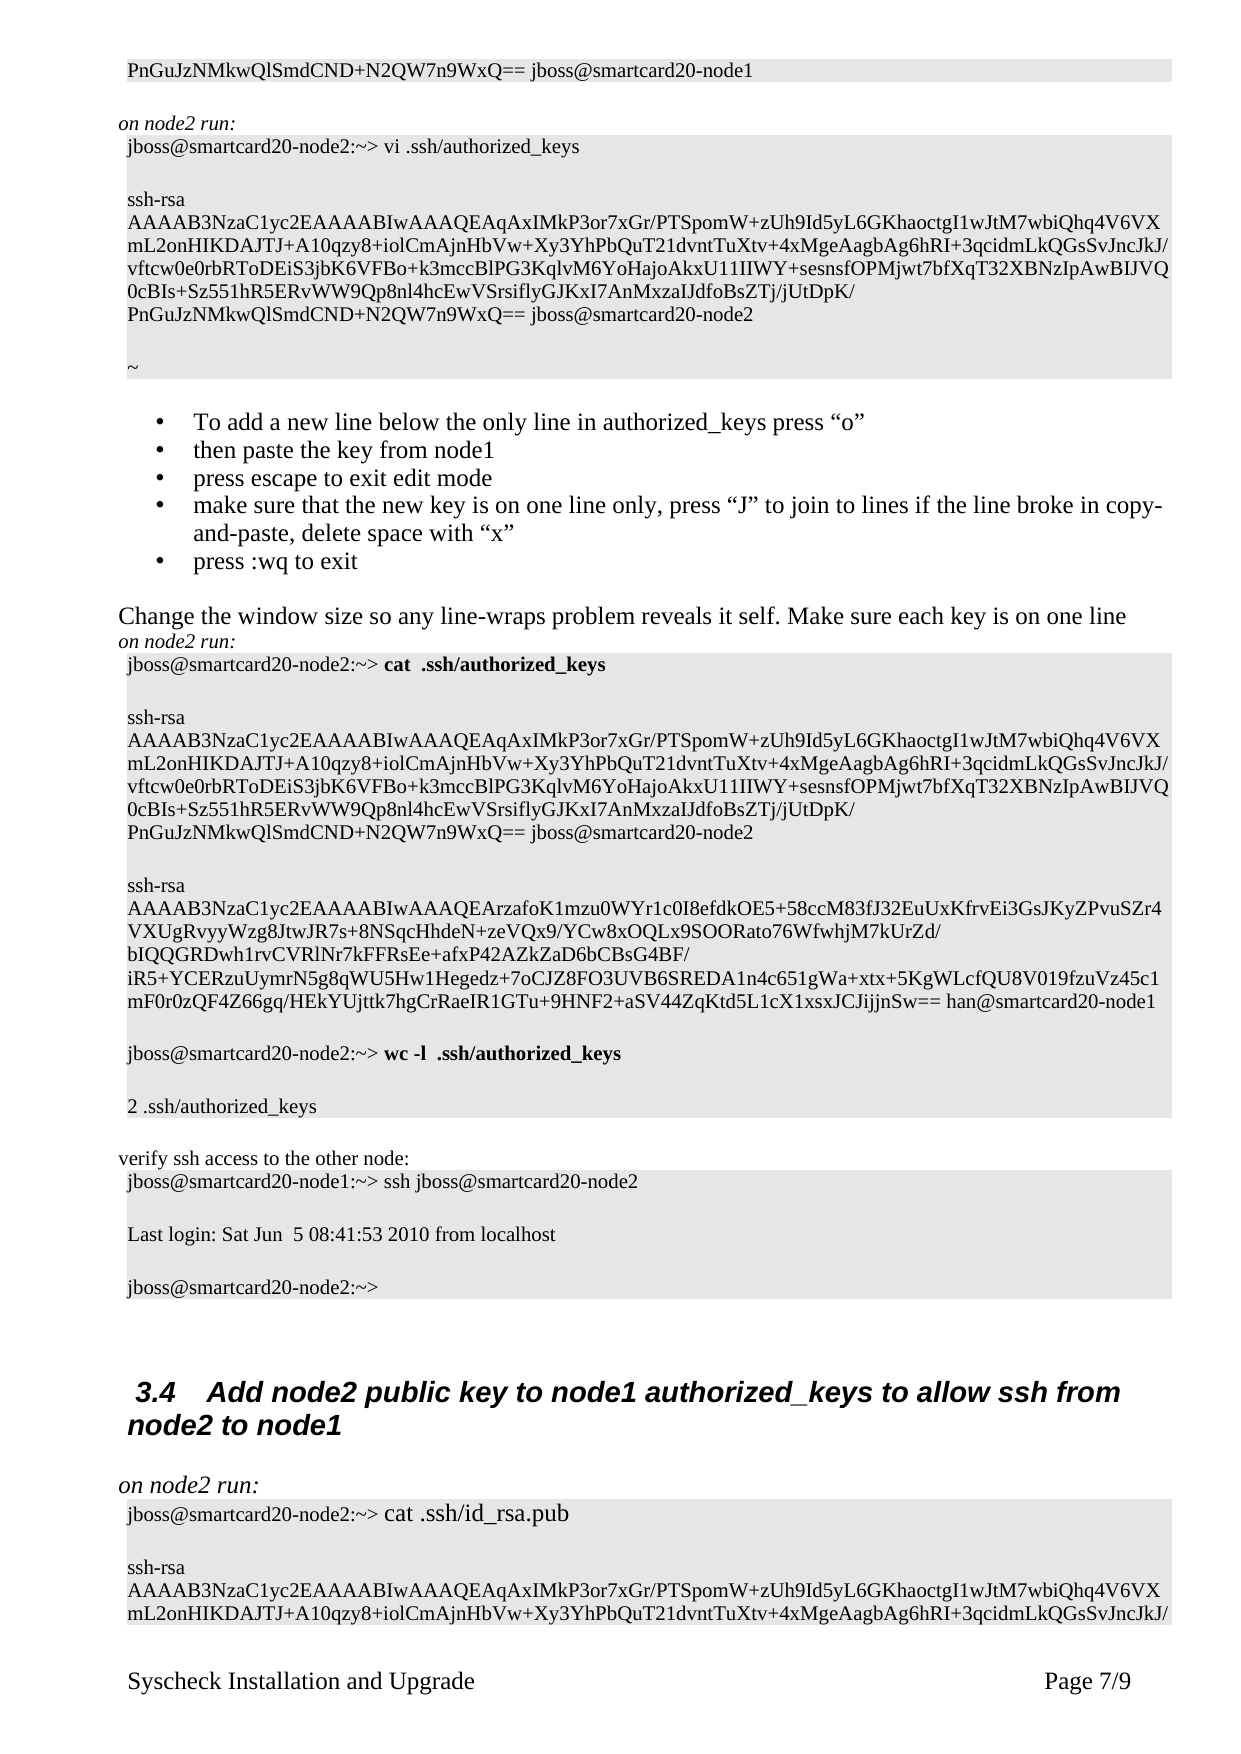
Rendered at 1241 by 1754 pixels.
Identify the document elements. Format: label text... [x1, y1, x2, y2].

text ssh-rsa AAAAB3NzaC1yc2EAAAABIwAAAQEArzafoK1mzu0WYr1c0I8efdkOE5+58ccM83fJ32EuUxKfrvEi3GsJKyZPvuSZr4VXUgRvyyWzg8JtwJR7s+8NSqcHhdeN+zeVQx9/YCw8xOQLx9SOORato76WfwhjM7kUrZd/bIQQGRDwh1rvCVRlNr7kFFRsEe+afxP42AZkZaD6bCBsG4BF/iR5+YCERzuUymrN5g8qWU5Hw1Hegedz+7oCJZ8FO3UVB6SREDA1n4c651gWa+xtx+5KgWLcfQU8V019fzuVz45c1mF0r0zQF4Z66gq/HEkYUjttk7hgCrRaeIR1GTu+9HNF2+aSV44ZqKtd5L1cX1xsxJCJijjnSw== han@smartcard20-node1 [127, 874, 1172, 1013]
text ssh-rsa AAAAB3NzaC1yc2EAAAABIwAAAQEAqAxIMkP3or7xGr/PTSpomW+zUh9Id5yL6GKhaoctgI1wJtM7wbiQhq4V6VXmL2onHIKDAJTJ+A10qzy8+iolCmAjnHbVw+Xy3YhPbQuT21dvntTuXtv+4xMgeAagbAg6hRI+3qcidmLkQGsSvJncJkJ/vftcw0e0rbRToDEiS3jbK6VFBo+k3mccBlPG3KqlvM6YoHajoAkxU11IIWY+sesnsfOPMjwt7bfXqT32XBNzIpAwBIJVQ0cBIs+Sz551hR5ERvWW9Qp8nl4hcEwVSrsiflyGJKxI7AnMxzaIJdfoBsZTj/jUtDpK/PnGuJzNMkwQlSmdCND+N2QW7n9WxQ== jboss@smartcard20-node2 [127, 706, 1172, 844]
text jboss@smartcard20-node2:~> cat .ssh/id_rsa.pub [127, 1499, 1172, 1526]
text jboss@smartcard20-node2:~> cat .ssh/authorized_keys [127, 653, 1172, 676]
text Last login: Sat Jun 5 08:41:53 2010 from localhost [127, 1223, 1172, 1246]
text ssh-rsa AAAAB3NzaC1yc2EAAAABIwAAAQEAqAxIMkP3or7xGr/PTSpomW+zUh9Id5yL6GKhaoctgI1wJtM7wbiQhq4V6VXmL2onHIKDAJTJ+A10qzy8+iolCmAjnHbVw+Xy3YhPbQuT21dvntTuXtv+4xMgeAagbAg6hRI+3qcidmLkQGsSvJncJkJ/ [127, 1556, 1172, 1625]
text on node2 run: [118, 1471, 1181, 1499]
text jboss@smartcard20-node2:~> vi .ssh/authorized_keys [127, 135, 1172, 158]
text on node2 run: [118, 630, 1181, 653]
text PnGuJzNMkwQlSmdCND+N2QW7n9WxQ== jboss@smartcard20-node1 [127, 59, 1172, 82]
list make sure that the new key is on one line only, press “J” to join to lines if the line broke in copy-and-paste, delete space with “x” [156, 491, 1181, 547]
text verify ssh access to the other node: [118, 1147, 1181, 1170]
text jboss@smartcard20-node2:~> wc -l .ssh/authorized_keys [127, 1042, 1172, 1065]
list press escape to exit edit mode [156, 464, 1181, 491]
text ~ [127, 356, 1172, 379]
list To add a new line below the only line in authorized_keys press “o” [156, 408, 1181, 436]
text 2 .ssh/authorized_keys [127, 1095, 1172, 1118]
list press :wq to exit [156, 547, 1181, 574]
text ssh-rsa AAAAB3NzaC1yc2EAAAABIwAAAQEAqAxIMkP3or7xGr/PTSpomW+zUh9Id5yL6GKhaoctgI1wJtM7wbiQhq4V6VXmL2onHIKDAJTJ+A10qzy8+iolCmAjnHbVw+Xy3YhPbQuT21dvntTuXtv+4xMgeAagbAg6hRI+3qcidmLkQGsSvJncJkJ/vftcw0e0rbRToDEiS3jbK6VFBo+k3mccBlPG3KqlvM6YoHajoAkxU11IIWY+sesnsfOPMjwt7bfXqT32XBNzIpAwBIJVQ0cBIs+Sz551hR5ERvWW9Qp8nl4hcEwVSrsiflyGJKxI7AnMxzaIJdfoBsZTj/jUtDpK/PnGuJzNMkwQlSmdCND+N2QW7n9WxQ== jboss@smartcard20-node2 [127, 187, 1172, 326]
text jboss@smartcard20-node1:~> ssh jboss@smartcard20-node2 [127, 1170, 1172, 1193]
text Change the window size so any line-wraps problem reveals it self. Make sure each key is on one line [118, 602, 1181, 630]
list then paste the key from node1 [156, 436, 1181, 464]
text jboss@smartcard20-node2:~> [127, 1276, 1172, 1299]
text on node2 run: [118, 112, 1181, 135]
subtitle Add node2 public key to node1 authorized_keys to allow ssh from node2 to node1 [127, 1376, 1172, 1442]
